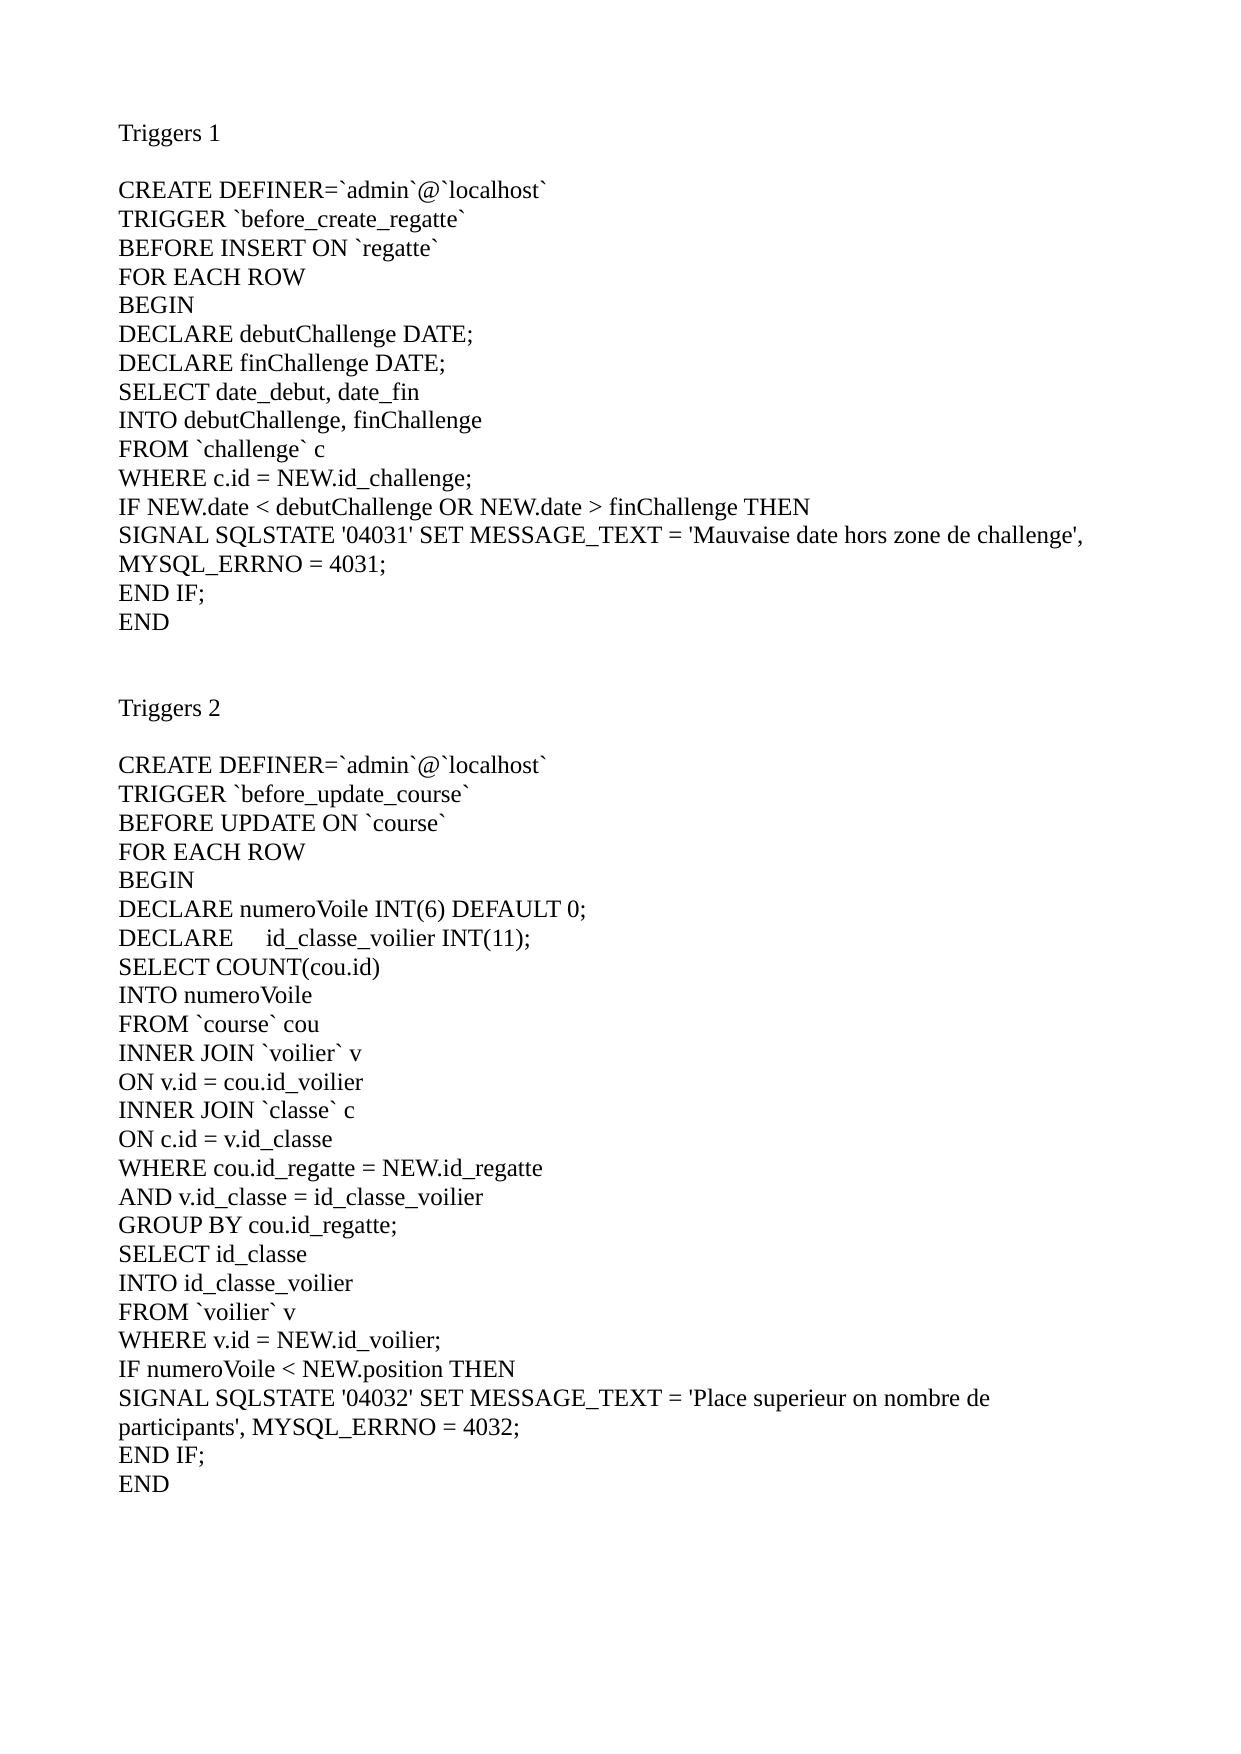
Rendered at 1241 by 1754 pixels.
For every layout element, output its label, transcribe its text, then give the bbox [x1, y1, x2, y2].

text INTO numeroVoile [118, 981, 1122, 1009]
text ON v.id = cou.id_voilier [118, 1067, 1122, 1096]
text TRIGGER `before_create_regatte` [118, 204, 1122, 233]
text Triggers 1 [118, 118, 1122, 147]
text SELECT COUNT(cou.id) [118, 952, 1122, 981]
text BEGIN [118, 291, 1122, 319]
text INTO id_classe_voilier [118, 1268, 1122, 1297]
text END IF; [118, 1441, 1122, 1469]
text ON c.id = v.id_classe [118, 1124, 1122, 1153]
text BEFORE INSERT ON `regatte` [118, 233, 1122, 262]
text INNER JOIN `classe` c [118, 1096, 1122, 1124]
text DECLARE numeroVoile INT(6) DEFAULT 0; [118, 894, 1122, 923]
text SIGNAL SQLSTATE '04031' SET MESSAGE_TEXT = 'Mauvaise date hors zone de challenge', MYSQL_ERRNO = 4031; [118, 521, 1122, 578]
text Triggers 2 [118, 693, 1122, 722]
text TRIGGER `before_update_course` [118, 779, 1122, 808]
text DECLARE debutChallenge DATE; [118, 319, 1122, 348]
text WHERE cou.id_regatte = NEW.id_regatte [118, 1153, 1122, 1182]
text FOR EACH ROW [118, 262, 1122, 291]
text FROM `course` cou [118, 1009, 1122, 1038]
text DECLARE id_classe_voilier INT(11); [118, 923, 1122, 952]
text INTO debutChallenge, finChallenge [118, 406, 1122, 434]
text END [118, 607, 1122, 636]
text SELECT id_classe [118, 1239, 1122, 1268]
text END­ [118, 1469, 1122, 1498]
text CREATE DEFINER=`admin`@`localhost` [118, 176, 1122, 204]
text CREATE DEFINER=`admin`@`localhost` [118, 751, 1122, 779]
text END IF; [118, 578, 1122, 607]
text IF NEW.date < debutChallenge OR NEW.date > finChallenge THEN [118, 492, 1122, 521]
text SELECT date_debut, date_fin [118, 377, 1122, 406]
text AND v.id_classe = id_classe_voilier [118, 1182, 1122, 1211]
text INNER JOIN `voilier` v [118, 1038, 1122, 1067]
text DECLARE finChallenge DATE; [118, 348, 1122, 377]
text BEGIN [118, 866, 1122, 894]
text SIGNAL SQLSTATE '04032' SET MESSAGE_TEXT = 'Place superieur on nombre de participants', MYSQL_ERRNO = 4032; [118, 1383, 1122, 1441]
text BEFORE UPDATE ON `course` [118, 808, 1122, 837]
text GROUP BY cou.id_regatte; [118, 1211, 1122, 1239]
text WHERE v.id = NEW.id_voilier; [118, 1326, 1122, 1354]
text FOR EACH ROW [118, 837, 1122, 866]
text WHERE c.id = NEW.id_challenge; [118, 463, 1122, 492]
text FROM `voilier` v [118, 1297, 1122, 1326]
text IF numeroVoile < NEW.position THEN [118, 1354, 1122, 1383]
text FROM `challenge` c [118, 434, 1122, 463]
